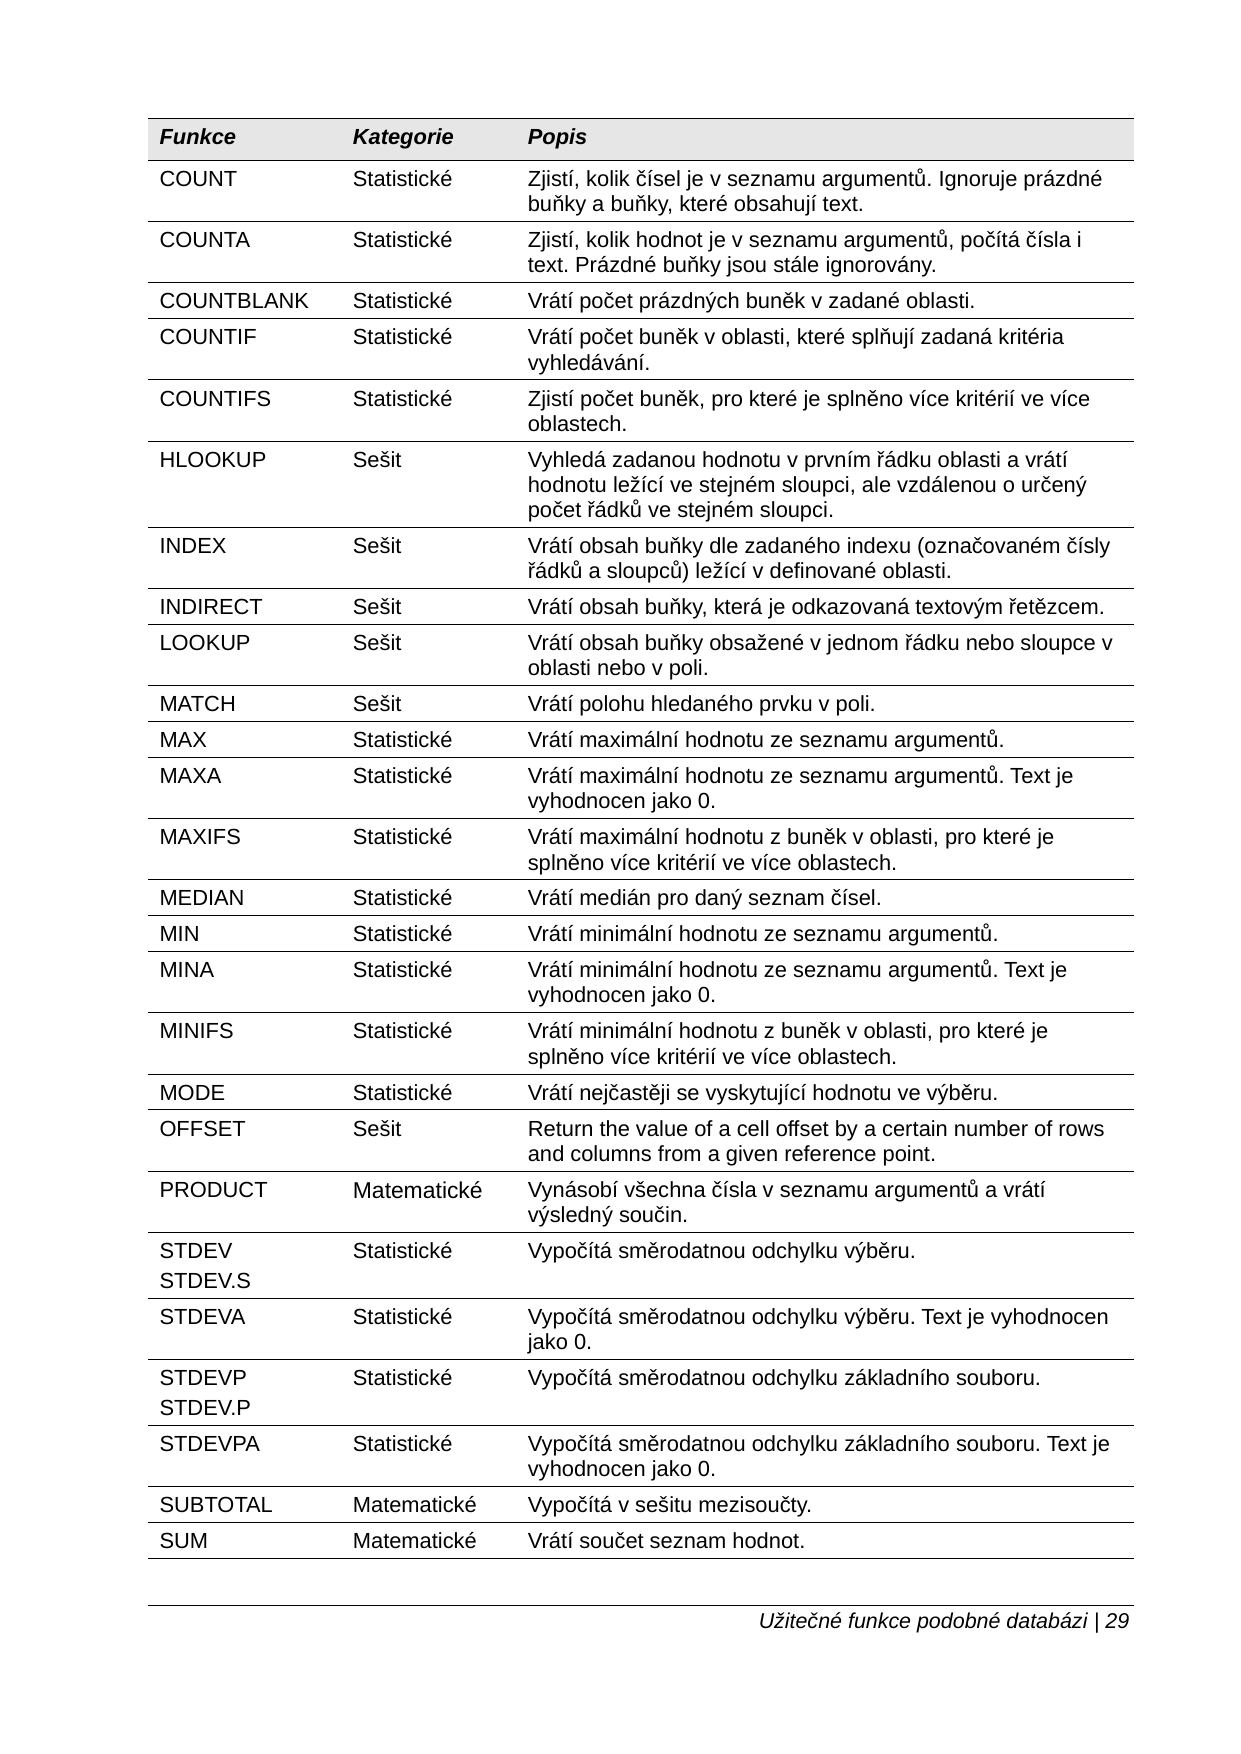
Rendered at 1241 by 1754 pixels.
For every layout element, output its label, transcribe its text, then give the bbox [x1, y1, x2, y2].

table_cell Zjistí, kolik hodnot je v seznamu argumentů, počítá čísla i text. Prázdné buňky jsou stále ignorovány. [516, 222, 1134, 282]
table_cell Vrátí minimální hodnotu z buněk v oblasti, pro které je splněno více kritérií ve více oblastech. [516, 1013, 1134, 1073]
table_cell Sešit [341, 442, 516, 527]
table_cell COUNTA [148, 222, 341, 282]
table_cell Statistické [341, 1233, 516, 1297]
table_cell STDEVA [148, 1299, 341, 1359]
table_cell Statistické [341, 819, 516, 879]
table_cell INDIRECT [148, 589, 341, 624]
table_cell MEDIAN [148, 880, 341, 915]
table_cell Statistické [341, 1299, 516, 1359]
table_cell Matematické [341, 1172, 516, 1232]
table_cell Vrátí součet seznam hodnot. [516, 1523, 1134, 1557]
table_cell Statistické [341, 916, 516, 951]
table_cell Statistické [341, 952, 516, 1012]
table_cell STDEV STDEV.S [148, 1233, 341, 1297]
table_cell Vrátí polohu hledaného prvku v poli. [516, 686, 1134, 721]
table_header Popis [516, 119, 1134, 160]
table_cell STDEVPA [148, 1426, 341, 1486]
table_cell COUNTIF [148, 319, 341, 379]
table_cell Vyhledá zadanou hodnotu v prvním řádku oblasti a vrátí hodnotu ležící ve stejném sloupci, ale vzdálenou o určený počet řádků ve stejném sloupci. [516, 442, 1134, 527]
table_cell Sešit [341, 528, 516, 588]
table_cell Vypočítá v sešitu mezisoučty. [516, 1487, 1134, 1522]
table_cell HLOOKUP [148, 442, 341, 527]
table_cell COUNTIFS [148, 380, 341, 441]
table_cell Sešit [341, 1110, 516, 1171]
table_cell Vrátí maximální hodnotu ze seznamu argumentů. Text je vyhodnocen jako 0. [516, 758, 1134, 818]
table_cell Sešit [341, 589, 516, 624]
table_cell Vrátí obsah buňky dle zadaného indexu (označovaném čísly řádků a sloupců) ležící v definované oblasti. [516, 528, 1134, 588]
table_cell Sešit [341, 625, 516, 685]
table_cell Vrátí počet buněk v oblasti, které splňují zadaná kritéria vyhledávání. [516, 319, 1134, 379]
table_cell Vrátí obsah buňky, která je odkazovaná textovým řetězcem. [516, 589, 1134, 624]
table_cell Statistické [341, 722, 516, 757]
table_cell Statistické [341, 222, 516, 282]
table_cell MINA [148, 952, 341, 1012]
table_cell Matematické [341, 1523, 516, 1557]
table_cell COUNTBLANK [148, 283, 341, 318]
table_cell MAXA [148, 758, 341, 818]
table_cell Vrátí maximální hodnotu ze seznamu argumentů. [516, 722, 1134, 757]
table_cell Vypočítá směrodatnou odchylku výběru. [516, 1233, 1134, 1297]
table_cell Vrátí nejčastěji se vyskytující hodnotu ve výběru. [516, 1075, 1134, 1109]
table_cell PRODUCT [148, 1172, 341, 1232]
table_cell Sešit [341, 686, 516, 721]
table_cell MATCH [148, 686, 341, 721]
table_cell Statistické [341, 283, 516, 318]
table_cell OFFSET [148, 1110, 341, 1171]
table_cell Statistické [341, 319, 516, 379]
table_cell Statistické [341, 1013, 516, 1073]
table_cell MINIFS [148, 1013, 341, 1073]
table_cell Statistické [341, 880, 516, 915]
table_cell SUBTOTAL [148, 1487, 341, 1522]
table_header Funkce [148, 119, 341, 160]
table_cell LOOKUP [148, 625, 341, 685]
table_cell INDEX [148, 528, 341, 588]
table_cell Statistické [341, 758, 516, 818]
table_cell Statistické [341, 1360, 516, 1424]
table_cell MODE [148, 1075, 341, 1109]
table_cell Statistické [341, 161, 516, 221]
table_cell Vrátí maximální hodnotu z buněk v oblasti, pro které je splněno více kritérií ve více oblastech. [516, 819, 1134, 879]
table_cell Vrátí minimální hodnotu ze seznamu argumentů. Text je vyhodnocen jako 0. [516, 952, 1134, 1012]
table_cell Statistické [341, 1075, 516, 1109]
table_cell SUM [148, 1523, 341, 1557]
table_cell MIN [148, 916, 341, 951]
table_cell MAX [148, 722, 341, 757]
table_cell Zjistí počet buněk, pro které je splněno více kritérií ve více oblastech. [516, 380, 1134, 441]
table_cell Matematické [341, 1487, 516, 1522]
table_cell Vrátí medián pro daný seznam čísel. [516, 880, 1134, 915]
table_cell Vynásobí všechna čísla v seznamu argumentů a vrátí výsledný součin. [516, 1172, 1134, 1232]
table_cell Return the value of a cell offset by a certain number of rows and columns from a given reference point. [516, 1110, 1134, 1171]
table_cell Vrátí minimální hodnotu ze seznamu argumentů. [516, 916, 1134, 951]
table_cell STDEVP STDEV.P [148, 1360, 341, 1424]
table_cell Vrátí obsah buňky obsažené v jednom řádku nebo sloupce v oblasti nebo v poli. [516, 625, 1134, 685]
table_cell Vypočítá směrodatnou odchylku základního souboru. [516, 1360, 1134, 1424]
table_cell Vypočítá směrodatnou odchylku výběru. Text je vyhodnocen jako 0. [516, 1299, 1134, 1359]
table_cell Statistické [341, 1426, 516, 1486]
table_header Kategorie [341, 119, 516, 160]
table_cell Zjistí, kolik čísel je v seznamu argumentů. Ignoruje prázdné buňky a buňky, které obsahují text. [516, 161, 1134, 221]
table_cell Statistické [341, 380, 516, 441]
table_cell Vypočítá směrodatnou odchylku základního souboru. Text je vyhodnocen jako 0. [516, 1426, 1134, 1486]
table_cell Vrátí počet prázdných buněk v zadané oblasti. [516, 283, 1134, 318]
table_cell MAXIFS [148, 819, 341, 879]
table_cell COUNT [148, 161, 341, 221]
